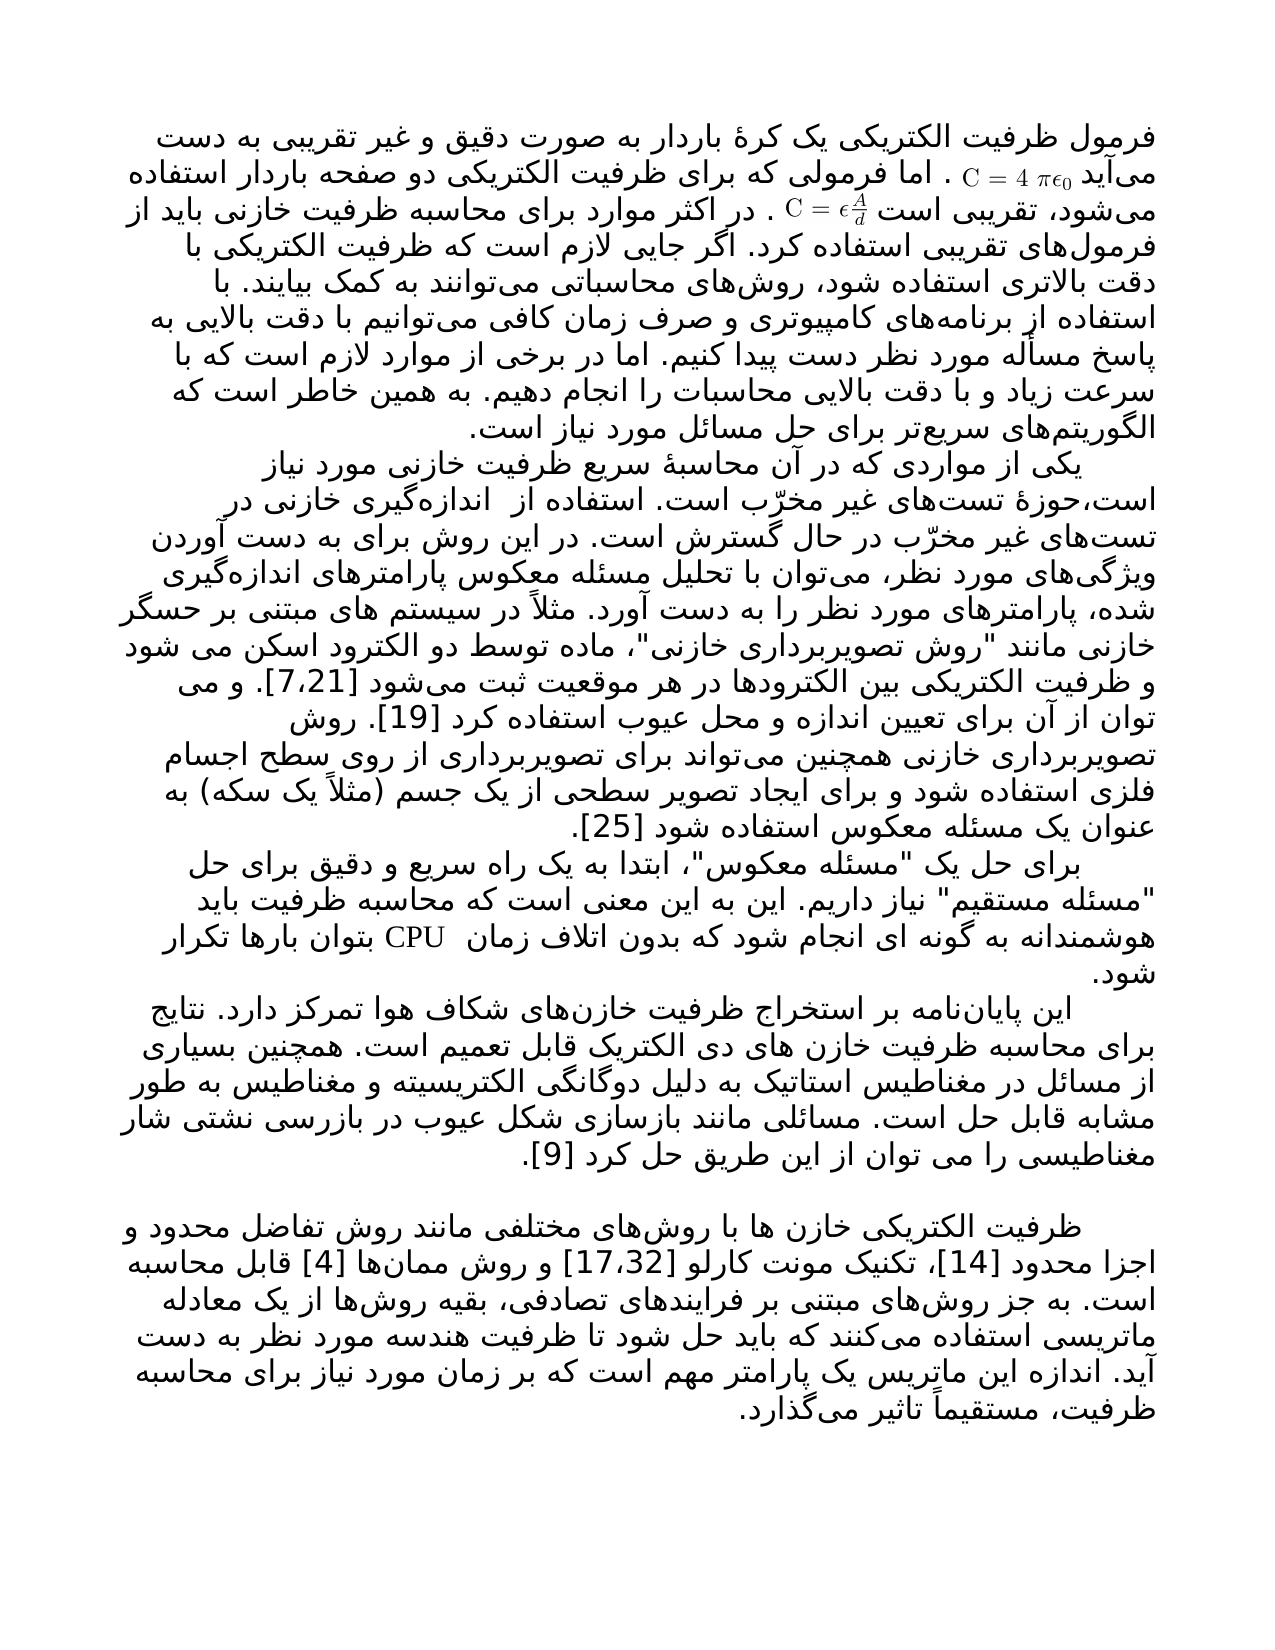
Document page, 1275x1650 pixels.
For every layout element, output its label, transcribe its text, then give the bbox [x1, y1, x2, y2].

picture [786, 193, 867, 225]
text برای حل یک "مسئله معکوس"، ابتدا به یک راه سریع و دقیق برای حل "مسئله مستقیم" نیاز داریم. این به این معنی است که محاسبه ظرفیت باید هوشمندانه به گونه ای انجام شود که بدون اتلاف زمان CPU بتوان بارها تکرار شود. [118, 845, 1157, 991]
text ظرفیت الکتریکی خازن ها با روش‌های مختلفی مانند روش تفاضل محدود و اجزا محدود [14]، تکنیک مونت کارلو [17،32] و روش ممان‌ها [4] قابل محاسبه است. به جز روش‌های مبتنی بر فرایند‌های تصادفی، بقیه روش‌ها از یک معادله ماتریسی استفاده می‌کنند که باید حل شود تا ظرفیت هندسه مورد نظر به دست آید. اندازه این ماتریس یک پارامتر مهم است که بر زمان مورد نیاز برای محاسبه ظرفیت، مستقیماً تاثیر می‌گذارد. [118, 1208, 1157, 1427]
text یکی از مواردی که در آن محاسبهٔ سریع ظرفیت خازنی مورد نیاز است،‌حوزهٔ تست‌های غیر مخرّب است. استفاده از اندازه‌گیری خازنی در تست‌های غیر مخرّب در حال گسترش است. در این روش‌ برای به دست آوردن ویژگی‌های مورد نظر، می‌توان با تحلیل مسئله معکوس پارامترهای اندازه‌گیری شده، پارامترهای مورد نظر را به دست آورد. مثلاً در سیستم های مبتنی بر حسگر خازنی مانند "روش تصویربرداری خازنی"، ماده توسط دو الکترود اسکن می شود و ظرفیت الکتریکی بین الکترودها در هر موقعیت ثبت می‌شود [7،21]. و می توان از آن برای تعیین اندازه و محل عیوب استفاده کرد [19]. روش تصویربرداری خازنی همچنین می‌تواند برای تصویربرداری از روی سطح اجسام فلزی استفاده شود و برای ایجاد تصویر سطحی از یک جسم (مثلاً یک سکه) به عنوان یک مسئله معکوس استفاده شود [25]. [118, 445, 1157, 845]
picture [963, 168, 1071, 190]
text این پایان‌نامه بر استخراج ظرفیت خازن‌های شکاف هوا تمرکز دارد. نتایج برای محاسبه ظرفیت خازن های دی الکتریک قابل تعمیم است. همچنین بسیاری از مسائل در مغناطیس استاتیک به دلیل دوگانگی الکتریسیته و مغناطیس به طور مشابه قابل حل است. مسائلی مانند بازسازی شکل عیوب در بازرسی نشتی شار مغناطیسی را می توان از این طریق حل کرد [9]. [118, 991, 1157, 1172]
text در بیشتر موارد برای محاسبه ظرفیت الکتریکی مجبور هستیم که از فرمول‌های تقریبی استفاده کنیم. فقط در موارد بسیار خاصی می‌توان از فرمول‌های بسته و غیر تقریبی برای محاسبهٔ ظرفیت الکتریکی استفاده کنیم. فرمول ظرفیت الکتریکی یک کرهٔ باردار به صورت دقیق و غیر تقریبی به دست می‌آید . اما فرمولی که برای ظرفیت الکتریکی دو صفحه باردار استفاده می‌شود، تقریبی است . در اکثر موارد برای محاسبه ظرفیت خازنی باید از فرمول‌های تقریبی استفاده کرد. اگر جایی لازم است که ظرفیت الکتریکی با دقت بالاتری استفاده شود،‌ روش‌های محاسباتی می‌توانند به کمک بیایند. با استفاده از برنامه‌های کامپیوتری و صرف زمان کافی می‌توانیم با دقت بالایی به پاسخ مسأله مورد نظر دست پیدا کنیم. اما در برخی از موارد لازم است که با سرعت زیاد و با دقت بالایی محاسبات را انجام دهیم. به همین خاطر است که الگوریتم‌های سریع‌تر برای حل مسائل مورد نیاز است. [118, 118, 1157, 445]
